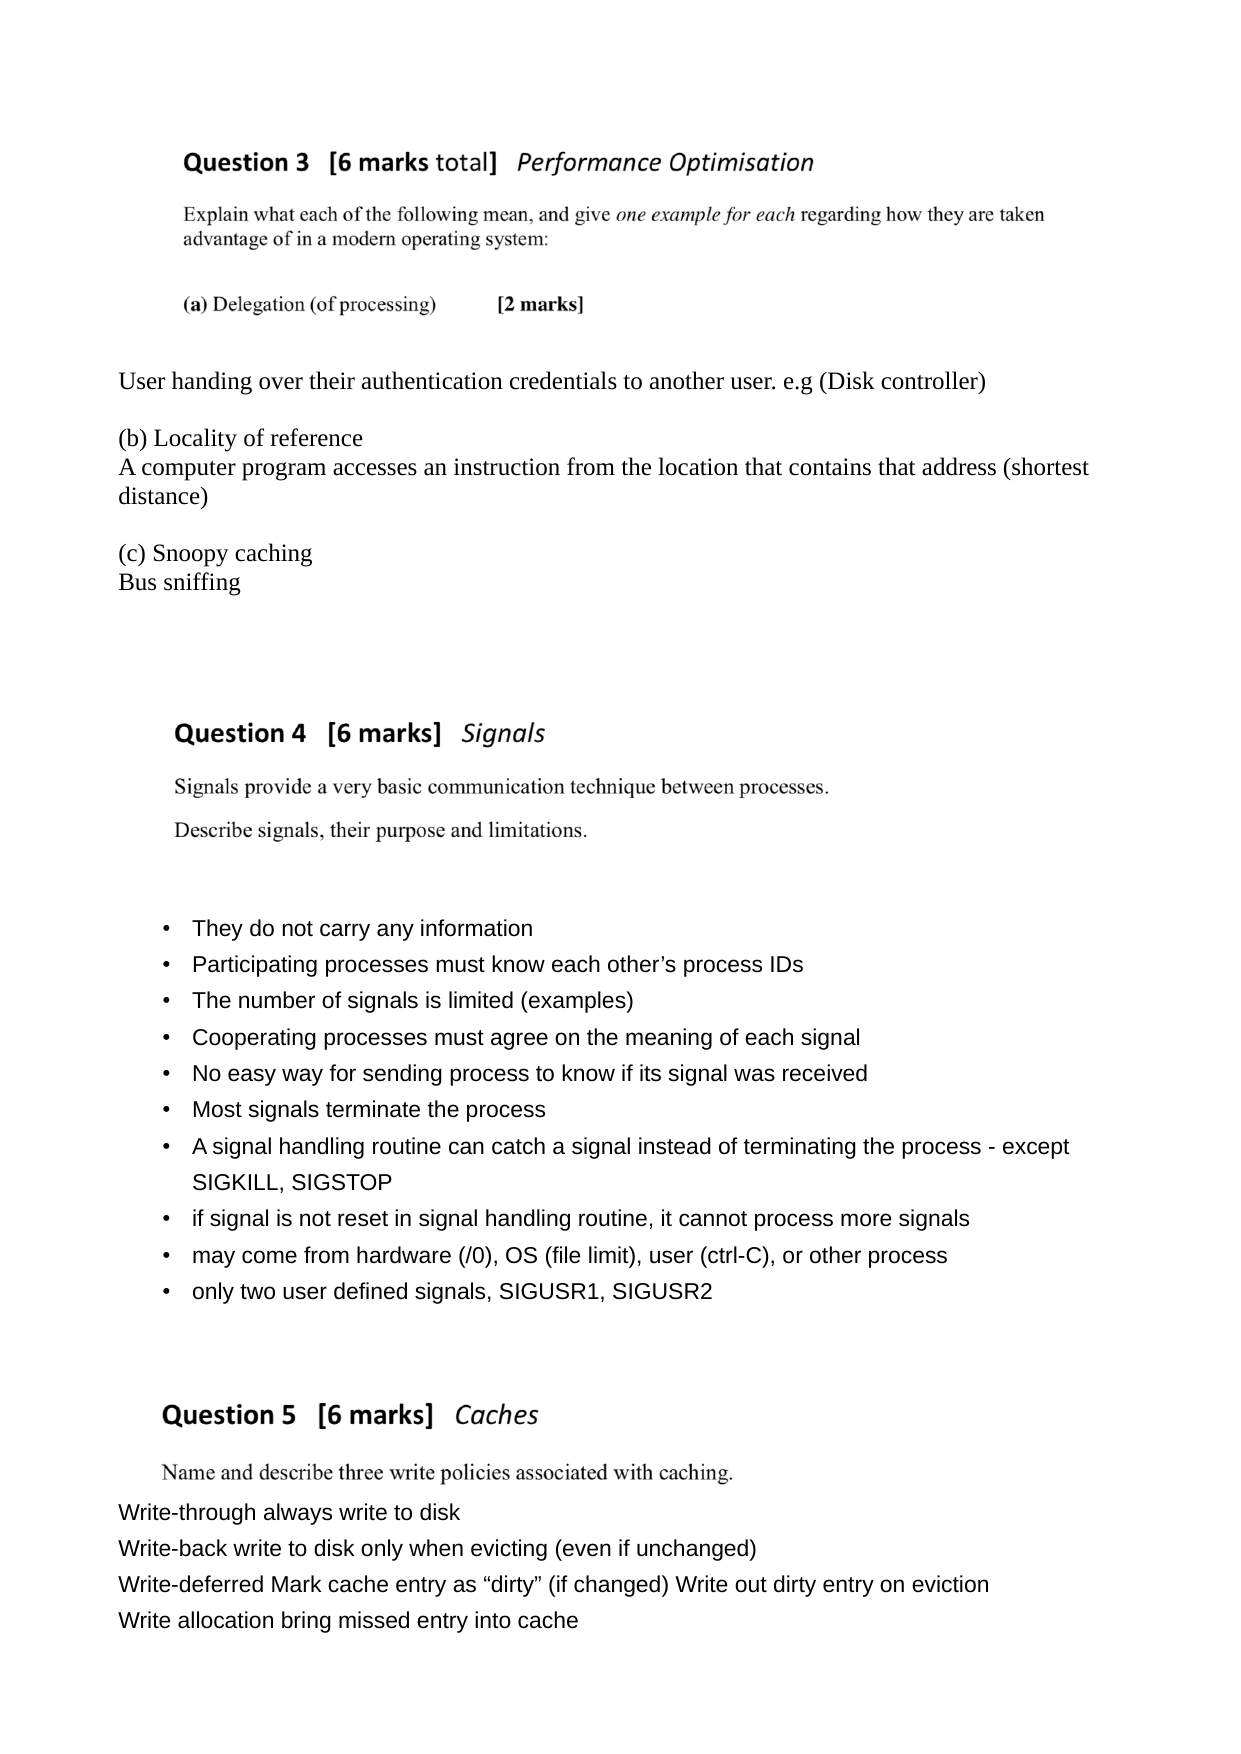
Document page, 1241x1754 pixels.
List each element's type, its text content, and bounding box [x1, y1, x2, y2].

list Most signals terminate the process [162, 1096, 1122, 1123]
list Participating processes must know each other’s process IDs [162, 951, 1122, 977]
list may come from hardware (/0), OS (file limit), user (ctrl-C), or other process [162, 1242, 1122, 1268]
list The number of signals is limited (examples) [162, 987, 1122, 1013]
text Write-through always write to disk [118, 1498, 1122, 1525]
list if signal is not reset in signal handling routine, it cannot process more signals [162, 1205, 1122, 1232]
list They do not carry any information [162, 914, 1122, 941]
picture [149, 130, 1091, 337]
text A computer program accesses an instruction from the location that contains that address (shortest distance) [118, 452, 1122, 509]
text Write-deferred Mark cache entry as “dirty” (if changed) Write out dirty entry on eviction [118, 1571, 1122, 1597]
text User handing over their authentication credentials to another user. e.g (Disk controller) [118, 366, 1122, 394]
text Bus sniffing [118, 567, 1122, 596]
text (b) Locality of reference [118, 423, 1122, 452]
text Write allocation bring missed entry into cache [118, 1607, 1122, 1634]
list No easy way for sending process to know if its signal was received [162, 1060, 1122, 1086]
text Write-back write to disk only when evicting (even if unchanged) [118, 1535, 1122, 1561]
picture [149, 702, 1091, 857]
text (c) Snoopy caching [118, 538, 1122, 567]
picture [118, 1371, 1059, 1499]
list only two user defined signals, SIGUSR1, SIGUSR2 [162, 1278, 1122, 1304]
list A signal handling routine can catch a signal instead of terminating the process - except SIGKILL, SIGSTOP [162, 1133, 1122, 1195]
list Cooperating processes must agree on the meaning of each signal [162, 1023, 1122, 1050]
